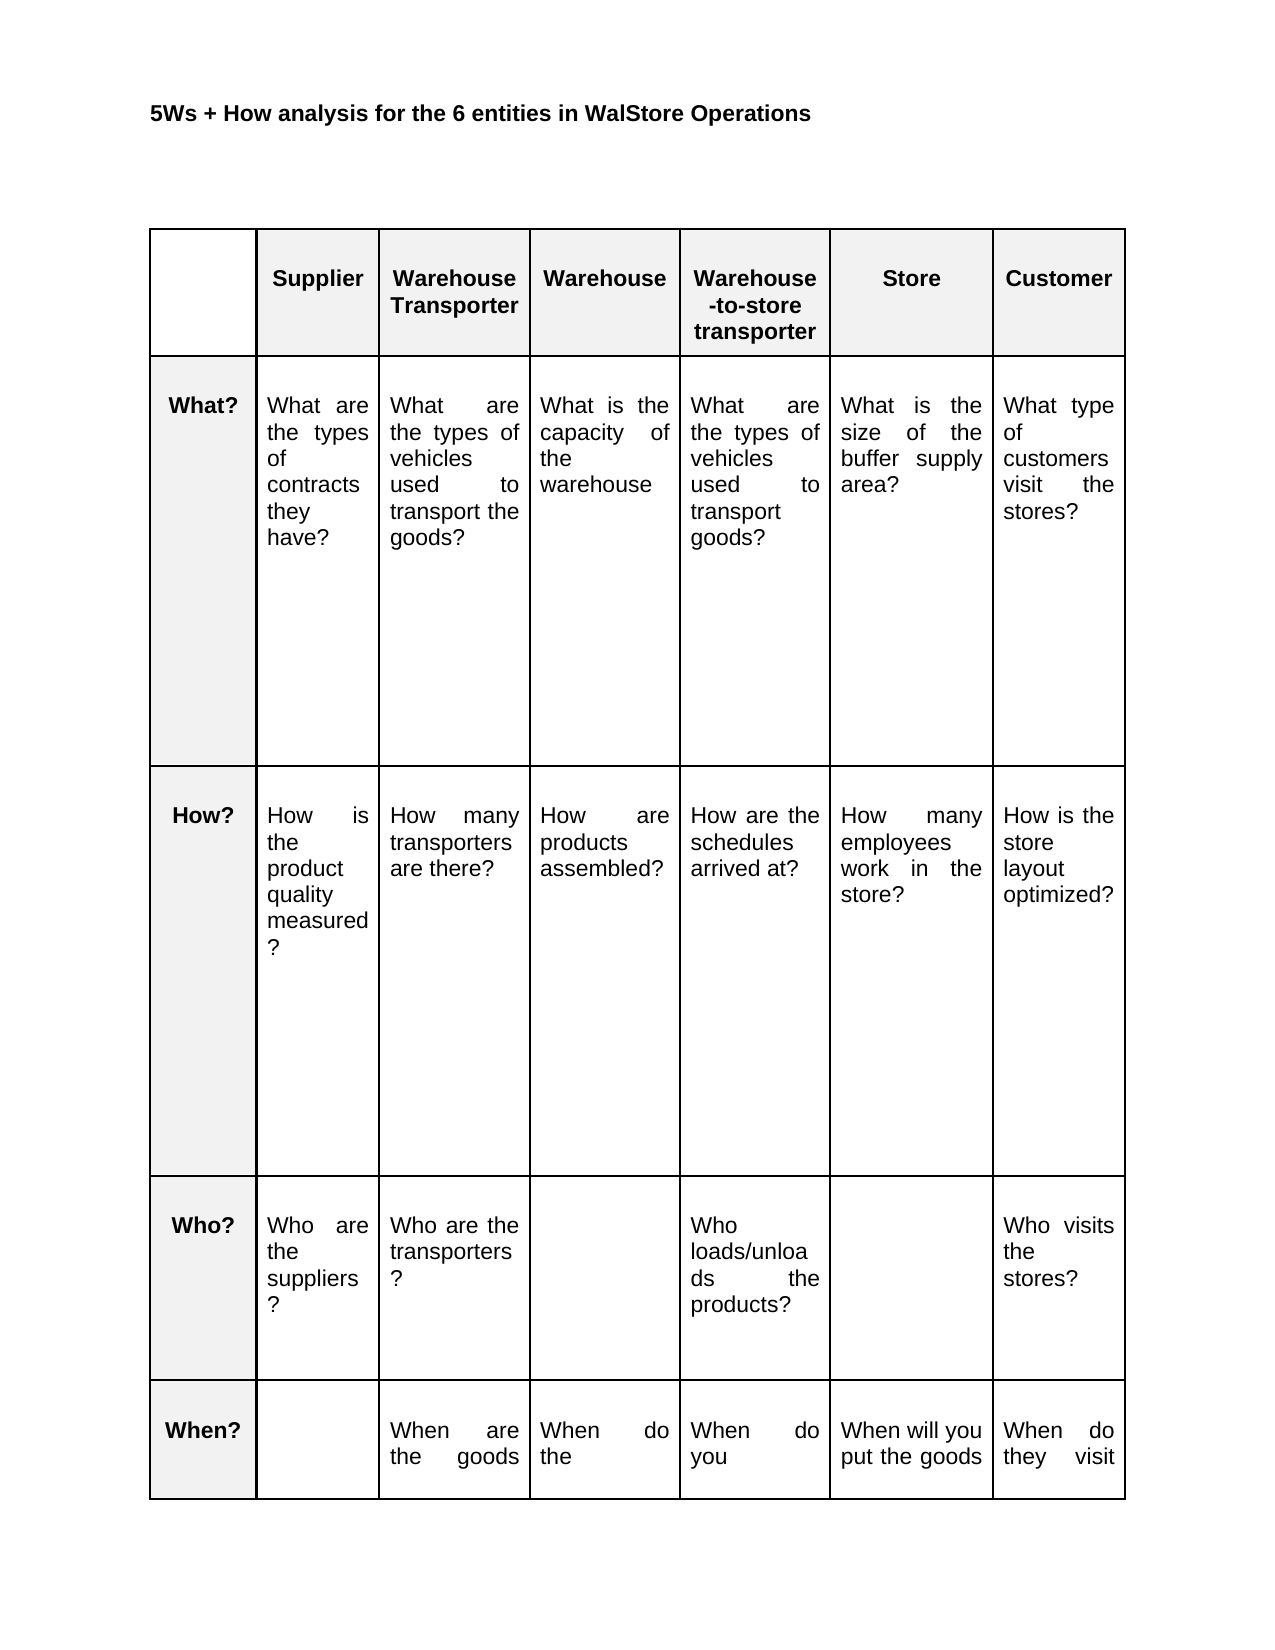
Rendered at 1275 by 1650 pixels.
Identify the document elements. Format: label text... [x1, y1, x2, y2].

table_cell How is the product quality measured? [258, 767, 378, 1174]
table_header Customer [994, 230, 1124, 355]
table_cell How? [151, 767, 255, 1174]
table_cell What are the types of vehicles used to transport the goods? [380, 357, 529, 764]
table_cell Who visits the stores? [994, 1177, 1124, 1379]
table_cell How is the store layout optimized? [994, 767, 1124, 1174]
table_cell How many employees work in the store? [831, 767, 992, 1174]
table_cell Who? [151, 1177, 255, 1379]
table_cell [258, 1381, 378, 1498]
table_cell What is the size of the buffer supply area? [831, 357, 992, 764]
table_header Warehouse [531, 230, 679, 355]
table_header Warehouse Transporter [380, 230, 529, 355]
table_cell [831, 1177, 992, 1379]
table_cell What is the capacity of the warehouse [531, 357, 679, 764]
table_cell How are the schedules arrived at? [681, 767, 829, 1174]
table_cell When will you put the goods [831, 1381, 992, 1498]
table_cell When do you [681, 1381, 829, 1498]
table_cell [531, 1177, 679, 1379]
table_cell How are products assembled? [531, 767, 679, 1174]
table_cell Who are the suppliers? [258, 1177, 378, 1379]
table_cell When? [151, 1381, 255, 1498]
table_cell What type of customers visit the stores? [994, 357, 1124, 764]
table_cell When do they visit [994, 1381, 1124, 1498]
table_cell What? [151, 357, 255, 764]
table_cell Who are the transporters? [380, 1177, 529, 1379]
table_cell What are the types of contracts they have? [258, 357, 378, 764]
table_cell When are the goods [380, 1381, 529, 1498]
text 5Ws + How analysis for the 6 entities in WalStore Operations [150, 100, 1125, 126]
table_cell When do the [531, 1381, 679, 1498]
table_header [151, 230, 255, 355]
table_cell What are the types of vehicles used to transport goods? [681, 357, 829, 764]
table_header Store [831, 230, 992, 355]
table_cell Who loads/unloads the products? [681, 1177, 829, 1379]
table_header Supplier [258, 230, 378, 355]
table_cell How many transporters are there? [380, 767, 529, 1174]
table_header Warehouse-to-store transporter [681, 230, 829, 355]
